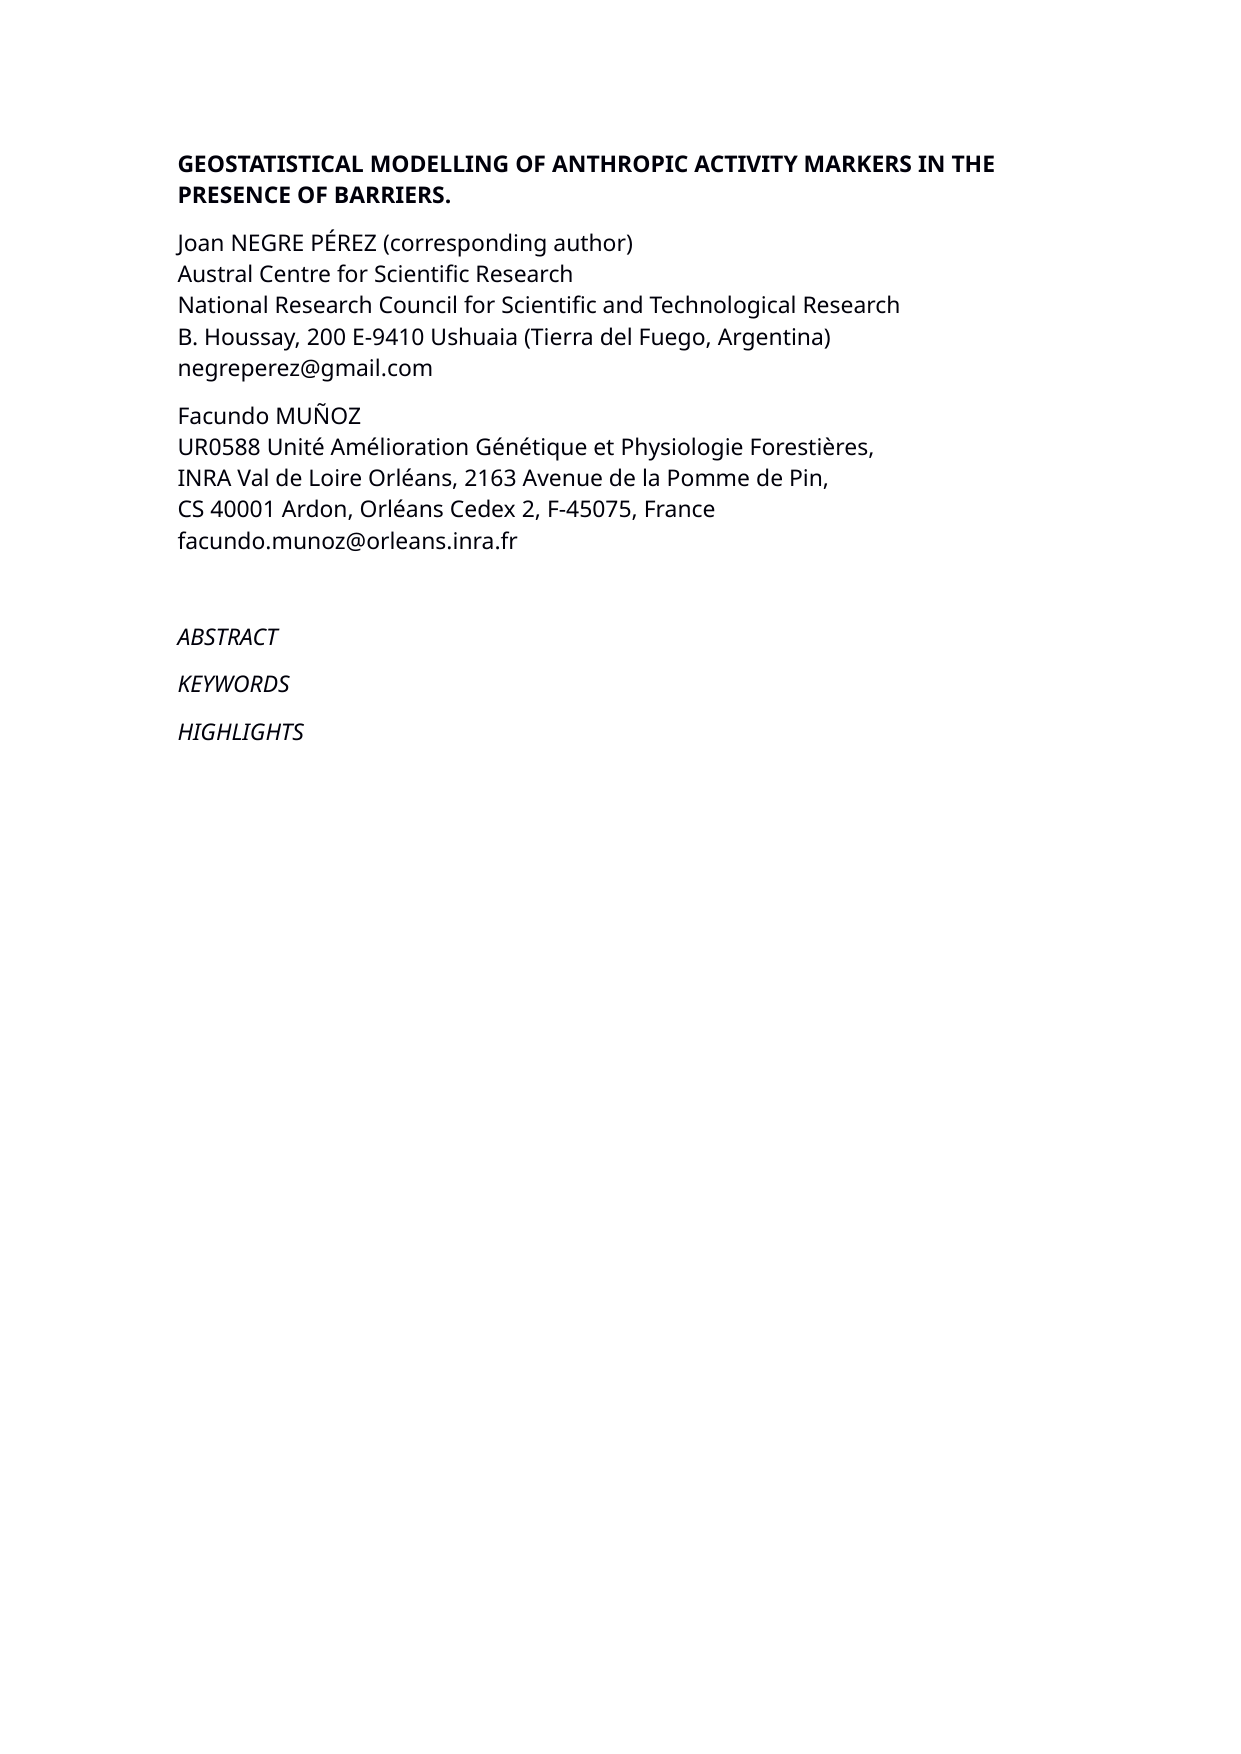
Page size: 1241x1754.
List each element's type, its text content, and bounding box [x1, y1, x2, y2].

text B. Houssay, 200 E-9410 Ushuaia (Tierra del Fuego, Argentina) [177, 321, 1063, 352]
text UR0588 Unité Amélioration Génétique et Physiologie Forestières, [177, 431, 1063, 462]
text GEOSTATISTICAL MODELLING OF ANTHROPIC ACTIVITY MARKERS IN THE PRESENCE OF BARRIERS. [177, 148, 1063, 210]
text INRA Val de Loire Orléans, 2163 Avenue de la Pomme de Pin, [177, 462, 1063, 493]
text Facundo MUÑOZ [177, 400, 1063, 431]
text facundo.munoz@orleans.inra.fr [177, 525, 1063, 556]
text Austral Centre for Scientific Research [177, 258, 1063, 289]
text KEYWORDS [177, 668, 1063, 700]
text negreperez@gmail.com [177, 352, 1063, 383]
text CS 40001 Ardon, Orléans Cedex 2, F-45075, France [177, 493, 1063, 525]
text National Research Council for Scientific and Technological Research [177, 289, 1063, 321]
text ABSTRACT [177, 621, 1063, 652]
text Joan NEGRE PÉREZ (corresponding author) [177, 227, 1063, 258]
text HIGHLIGHTS [177, 716, 1063, 748]
